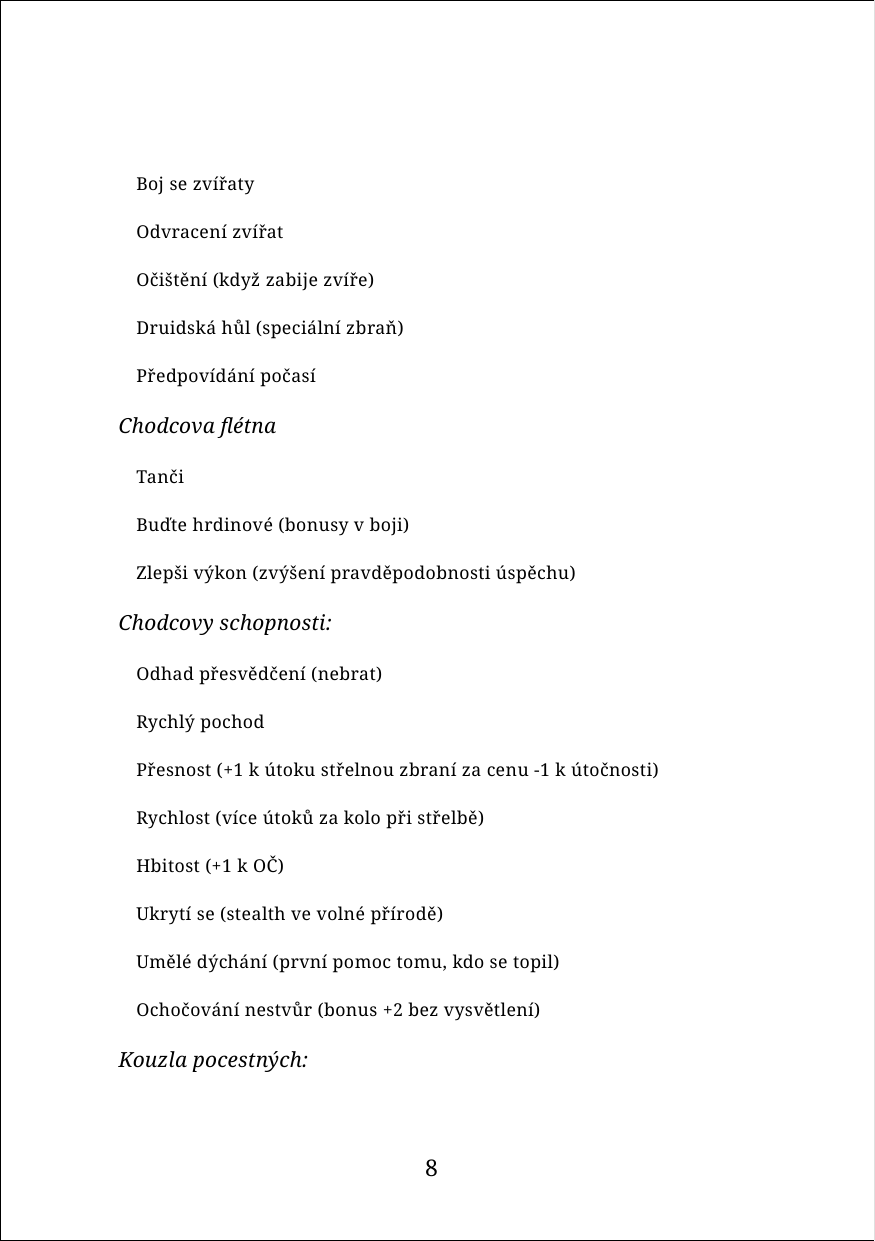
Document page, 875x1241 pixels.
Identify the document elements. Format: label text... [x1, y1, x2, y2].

text Ochočování nestvůr (bonus +2 bez vysvětlení) [136, 997, 756, 1021]
text Chodcova flétna [118, 411, 756, 440]
text Hbitost (+1 k OČ) [136, 853, 756, 877]
text Tanči [136, 464, 756, 489]
text Rychlý pochod [136, 709, 756, 734]
text Chodcovy schopnosti: [118, 608, 756, 637]
text Boj se zvířaty [136, 172, 756, 196]
text Odhad přesvědčení (nebrat) [136, 662, 756, 686]
text Druidská hůl (speciální zbraň) [136, 316, 756, 340]
text Odvracení zvířat [136, 220, 756, 244]
text Přesnost (+1 k útoku střelnou zbraní za cenu -1 k útočnosti) [136, 757, 756, 782]
text Předpovídání počasí [136, 363, 756, 388]
text Kouzla pocestných: [118, 1045, 756, 1073]
text Ukrytí se (stealth ve volné přírodě) [136, 901, 756, 925]
text Očištění (když zabije zvíře) [136, 268, 756, 292]
text Buďte hrdinové (bonusy v boji) [136, 512, 756, 537]
text Umělé dýchání (první pomoc tomu, kdo se topil) [136, 949, 756, 973]
text Rychlost (více útoků za kolo při střelbě) [136, 805, 756, 829]
text Zlepši výkon (zvýšení pravděpodobnosti úspěchu) [136, 560, 756, 584]
